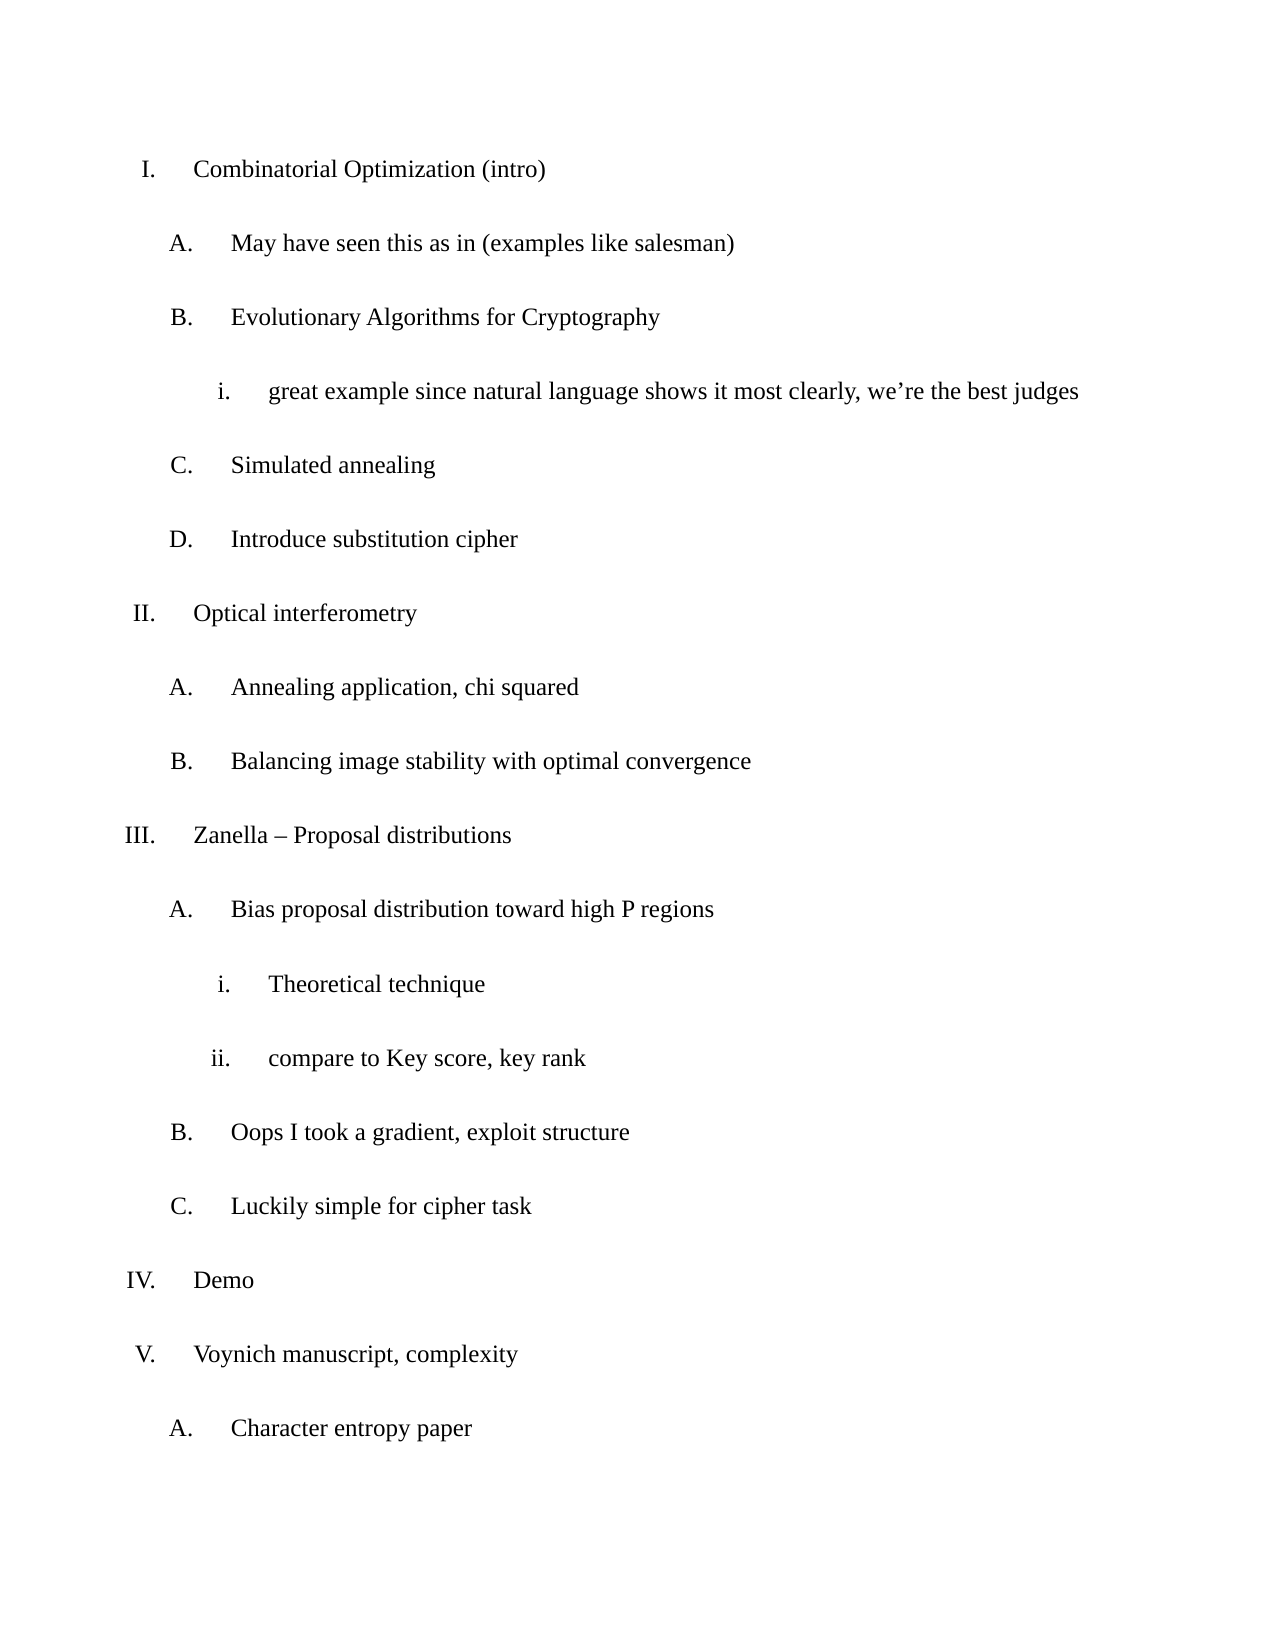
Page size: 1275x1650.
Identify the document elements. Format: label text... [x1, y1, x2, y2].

list Optical interferometry [156, 562, 1157, 637]
list Annealing application, chi squared [193, 637, 1157, 711]
list Voynich manuscript, complexity [156, 1303, 1157, 1377]
list Theoretical technique [231, 933, 1157, 1007]
list Oops I took a gradient, exploit structure [193, 1081, 1157, 1155]
list Character entropy paper [193, 1377, 1157, 1451]
list Introduce substitution cipher [193, 488, 1157, 562]
list Bias proposal distribution toward high P regions [193, 859, 1157, 933]
list Simulated annealing [193, 414, 1157, 488]
list compare to Key score, key rank [231, 1007, 1157, 1081]
list Combinatorial Optimization (intro) [156, 118, 1157, 192]
list Demo [156, 1229, 1157, 1303]
list great example since natural language shows it most clearly, we’re the best judges [231, 340, 1157, 414]
list Luckily simple for cipher task [193, 1155, 1157, 1229]
list Zanella – Proposal distributions [156, 785, 1157, 859]
list Evolutionary Algorithms for Cryptography [193, 266, 1157, 340]
list Balancing image stability with optimal convergence [193, 711, 1157, 785]
list May have seen this as in (examples like salesman) [193, 192, 1157, 266]
